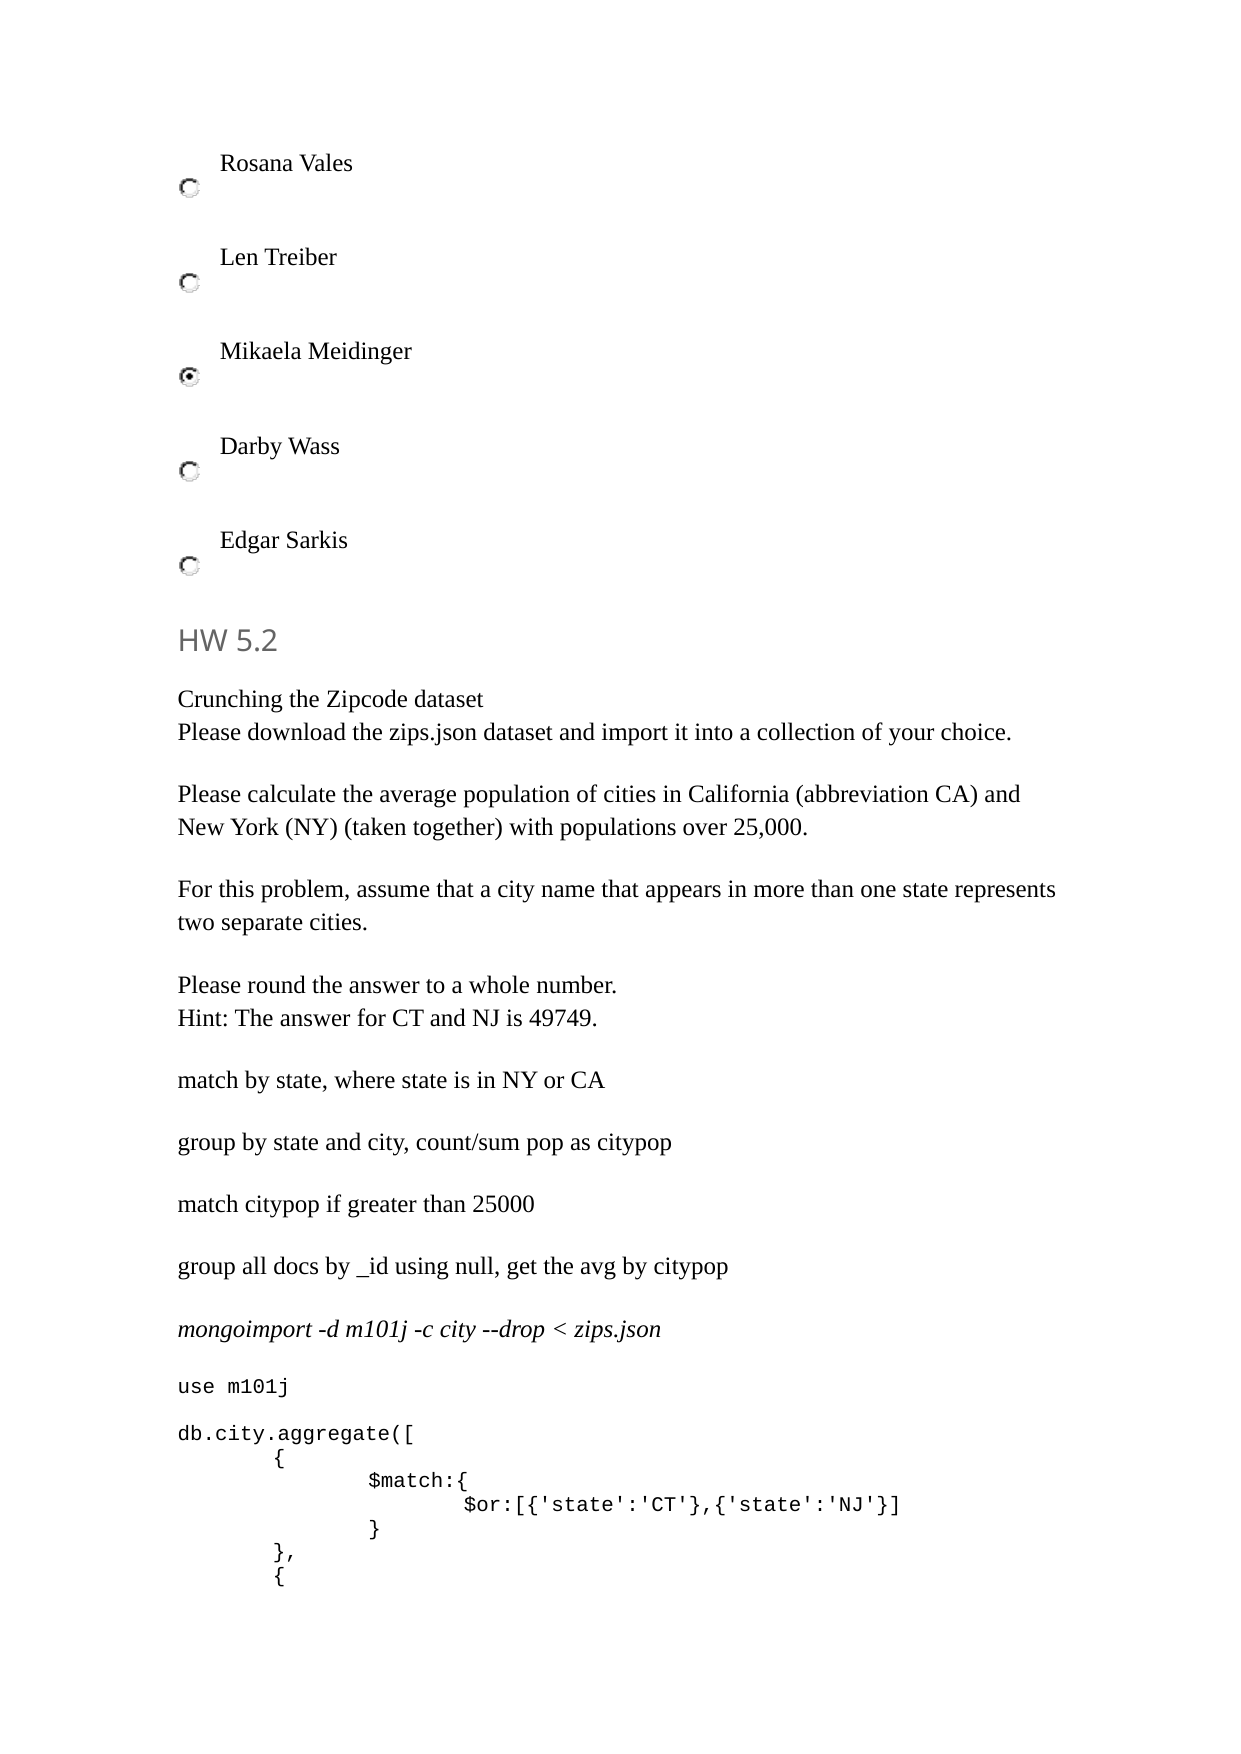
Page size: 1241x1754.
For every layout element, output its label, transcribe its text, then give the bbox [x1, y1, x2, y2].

text Darby Wass [177, 431, 1063, 492]
text Crunching the Zipcode dataset Please download the zips.json dataset and import it into a collection of your choice. [177, 684, 1063, 746]
text match citypop if greater than 25000 [177, 1189, 1063, 1218]
text Please round the answer to a whole number. Hint: The answer for CT and NJ is 49749. [177, 970, 1063, 1031]
text Len Treiber [177, 242, 1063, 303]
subtitle HW 5.2 [177, 619, 1063, 661]
text { [177, 1447, 1063, 1470]
text group all docs by _id using null, get the avg by citypop [177, 1251, 1063, 1280]
text group by state and city, count/sum pop as citypop [177, 1127, 1063, 1156]
text db.city.aggregate([ [177, 1423, 1063, 1447]
text mongoimport -d m101j -c city --drop < zips.json [177, 1314, 1063, 1342]
text use m101j [177, 1376, 1063, 1399]
text Mikaela Meidinger [177, 336, 1063, 397]
text } [177, 1518, 1063, 1541]
text match by state, where state is in NY or CA [177, 1065, 1063, 1094]
text Rosana Vales [177, 148, 1063, 208]
text Edgar Sarkis [177, 525, 1063, 586]
text }, [177, 1541, 1063, 1565]
text $match:{ [177, 1470, 1063, 1494]
text Please calculate the average population of cities in California (abbreviation CA) and New York (NY) (taken together) with populations over 25,000. [177, 779, 1063, 841]
text $or:[{'state':'CT'},{'state':'NJ'}] [177, 1494, 1063, 1518]
text { [177, 1565, 1063, 1589]
text For this problem, assume that a city name that appears in more than one state represents two separate cities. [177, 874, 1063, 936]
